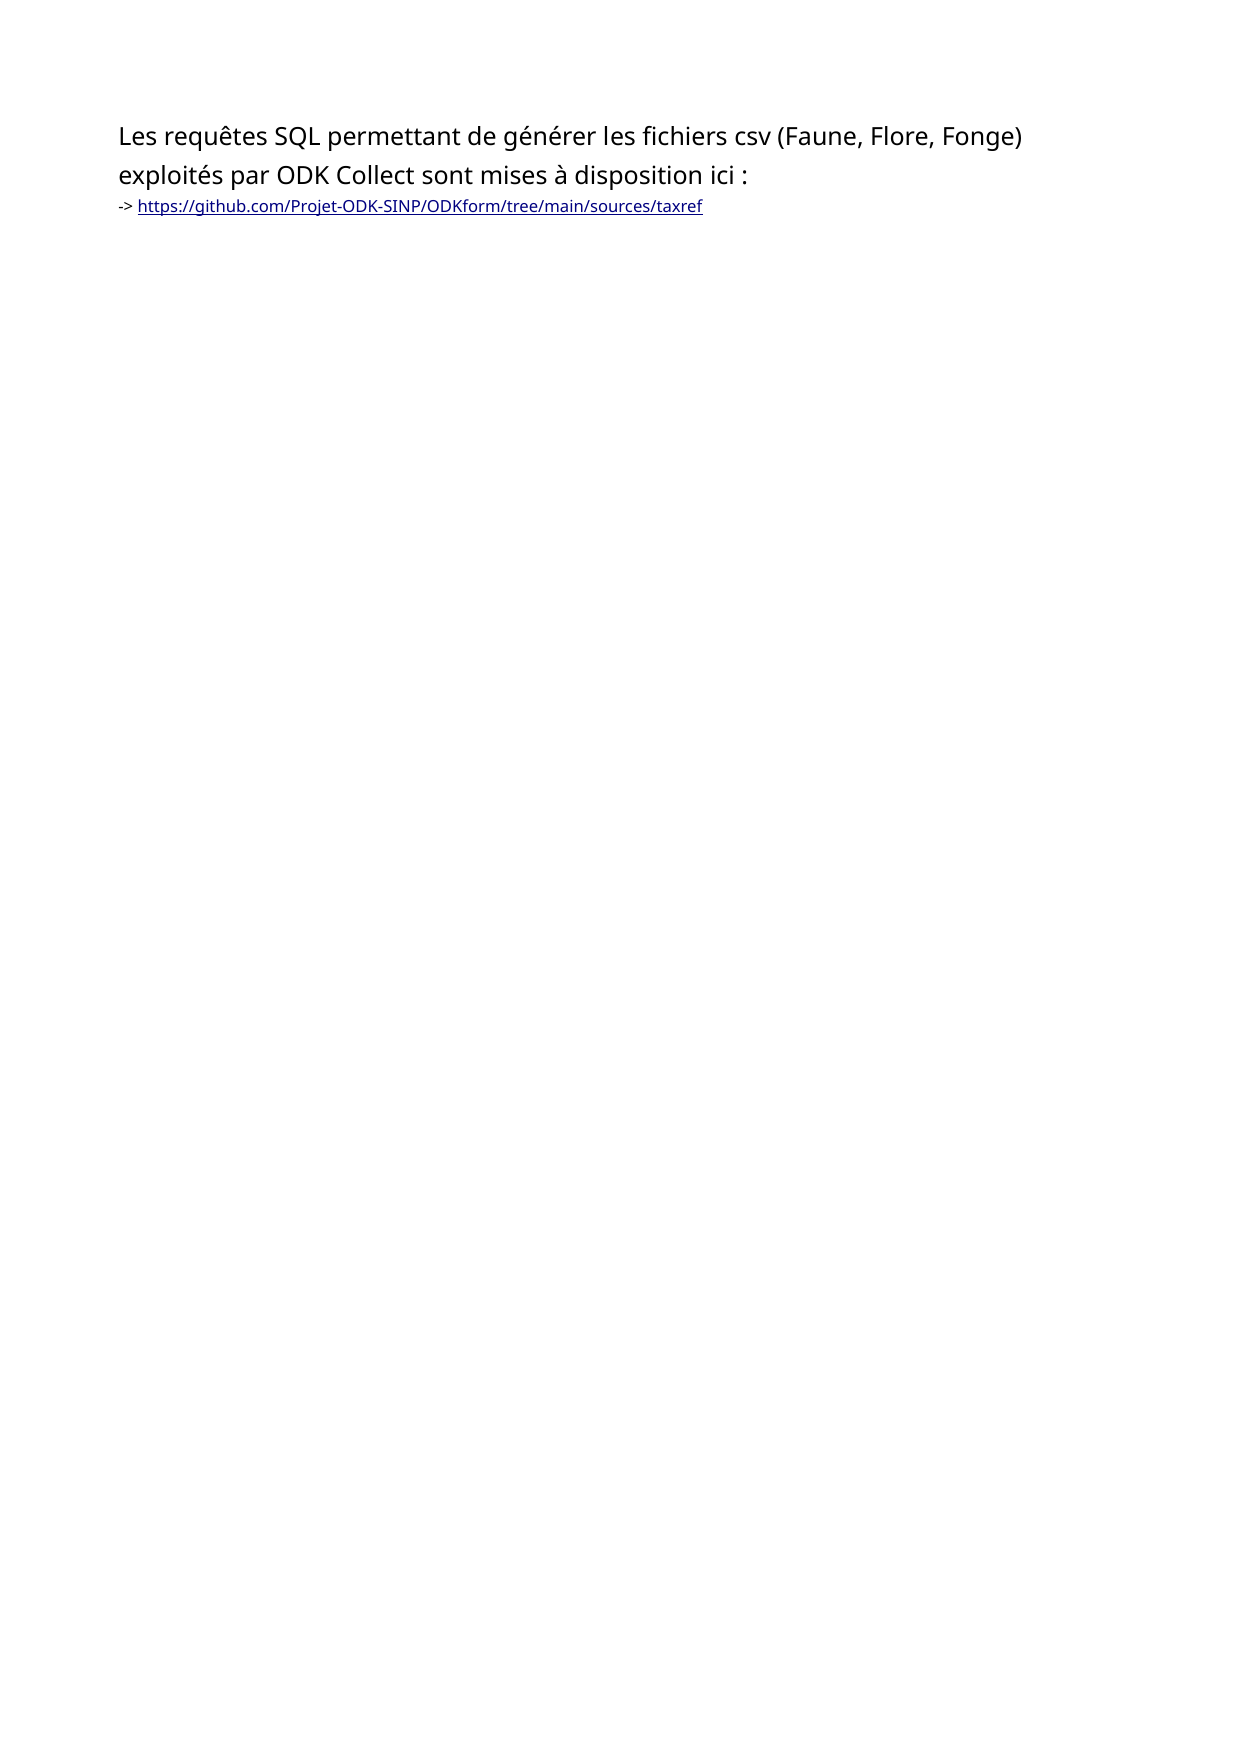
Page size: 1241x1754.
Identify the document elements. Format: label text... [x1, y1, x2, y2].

text Les requêtes SQL permettant de générer les fichiers csv (Faune, Flore, Fonge) exploités par ODK Collect sont mises à disposition ici : -> https://github.com/Projet-ODK-SINP/ODKform/tree/main/sources/taxref [118, 118, 1122, 217]
